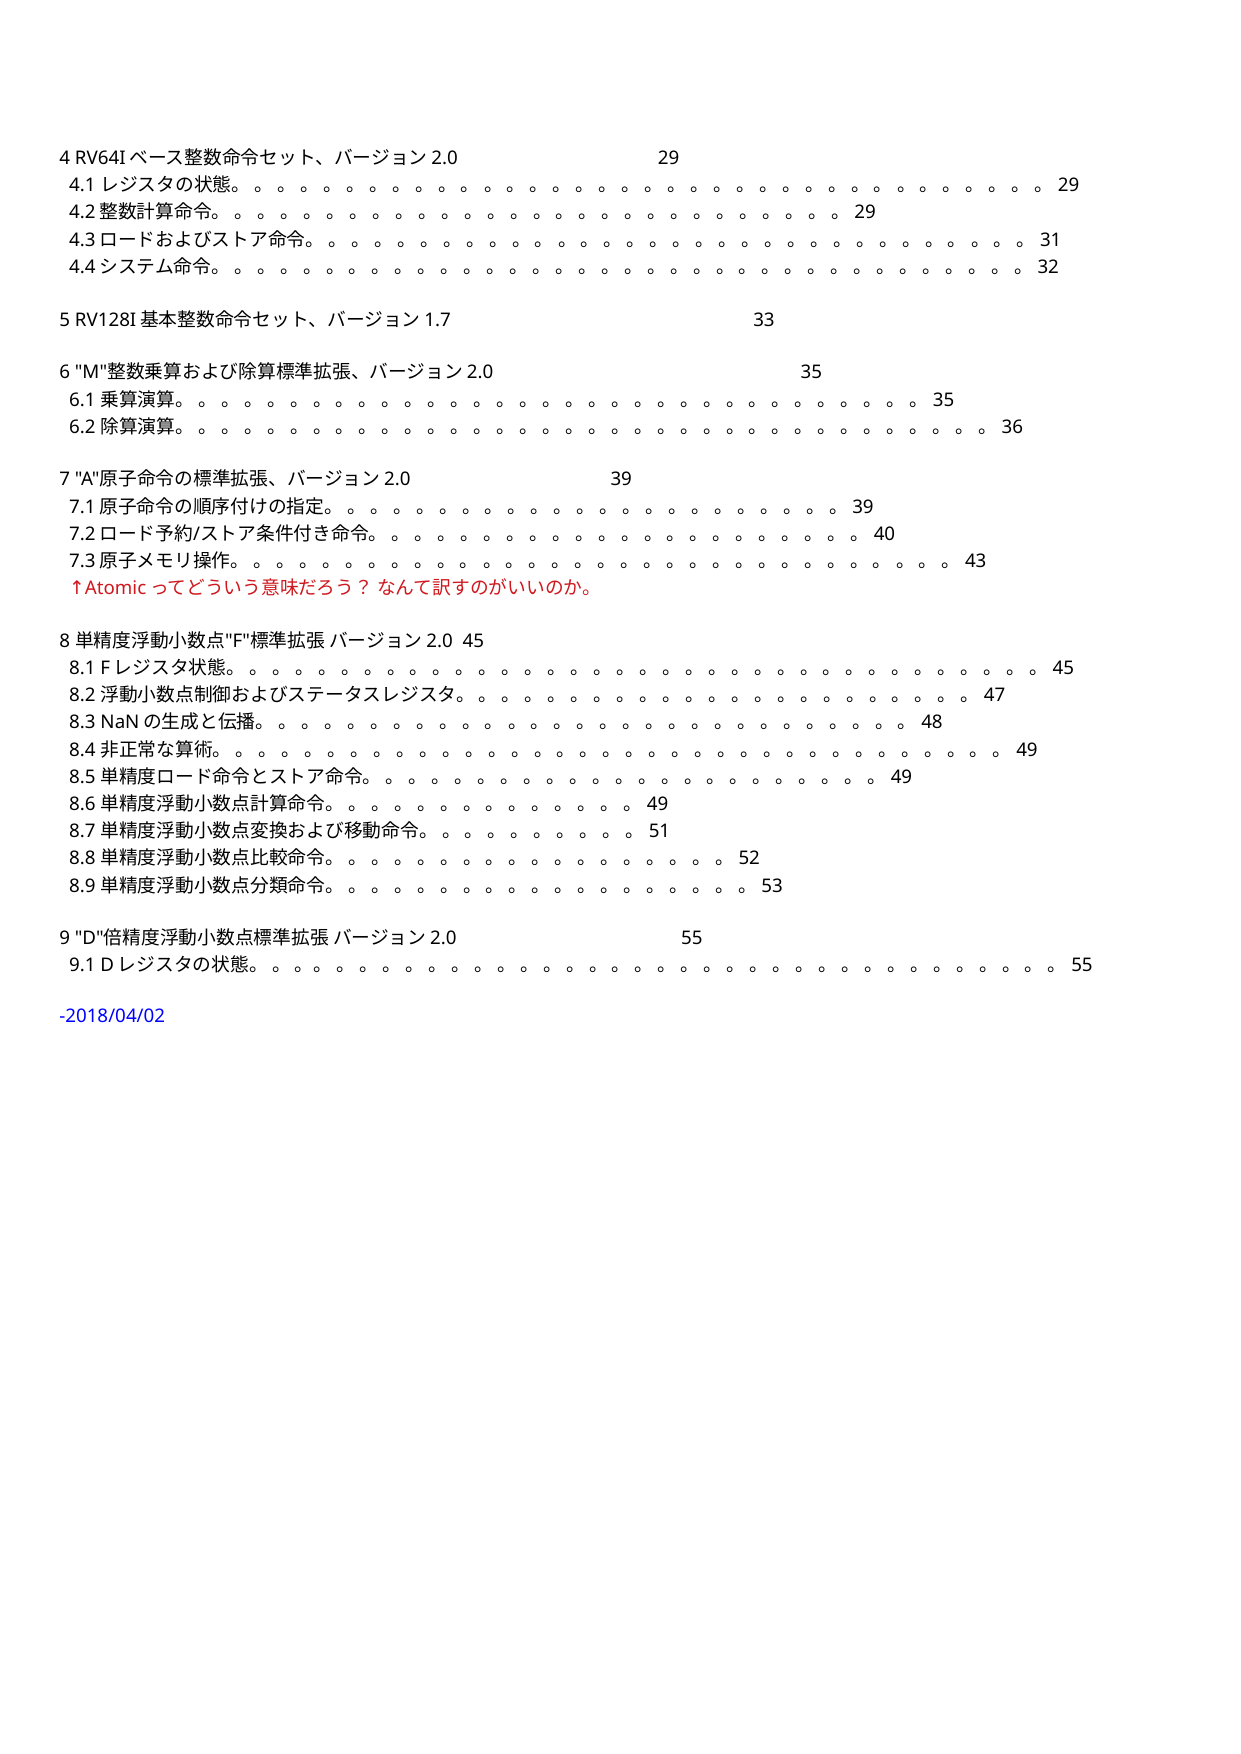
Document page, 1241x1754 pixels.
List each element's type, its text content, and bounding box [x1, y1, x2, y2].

text 4.4システム命令。 。 。 。 。 。 。 。 。 。 。 。 。 。 。 。 。 。 。 。 。 。 。 。 。 。 。 。 。 。 。 。 。 。 。 。 32 [59, 252, 1181, 279]
text 4.2整数計算命令。 。 。 。 。 。 。 。 。 。 。 。 。 。 。 。 。 。 。 。 。 。 。 。 。 。 。 。 29 [59, 197, 1181, 224]
text 4.1 レジスタの状態。 。 。 。 。 。 。 。 。 。 。 。 。 。 。 。 。 。 。 。 。 。 。 。 。 。 。 。 。 。 。 。 。 。 。 。 29 [59, 170, 1181, 197]
text 6.2 除算演算。 。 。 。 。 。 。 。 。 。 。 。 。 。 。 。 。 。 。 。 。 。 。 。 。 。 。 。 。 。 。 。 。 。 。 。 36 [59, 411, 1181, 438]
text 5 RV128I基本整数命令セット、バージョン1.7 33 [59, 304, 1181, 331]
text 8.9 単精度浮動小数点分類命令。 。 。 。 。 。 。 。 。 。 。 。 。 。 。 。 。 。 。 53 [59, 870, 1181, 897]
text 6.1 乗算演算。 。 。 。 。 。 。 。 。 。 。 。 。 。 。 。 。 。 。 。 。 。 。 。 。 。 。 。 。 。 。 。 。 35 [59, 384, 1181, 411]
text 9.1 Dレジスタの状態。 。 。。 。 。 。 。 。 。 。 。 。 。 。 。 。 。 。 。 。 。 。 。 。 。 。 。 。 。 。 。 。 。 。 。 55 [59, 950, 1181, 977]
text 8.4 非正常な算術。 。 。 。 。 。 。 。 。 。 。 。 。 。 。 。 。 。 。 。 。 。 。 。 。 。 。 。 。 。 。 。 。 。 。 49 [59, 734, 1181, 761]
text 7.1原子命令の順序付けの指定。 。 。 。 。 。 。 。 。 。 。 。 。 。 。 。 。 。 。 。 。 。 。 39 [59, 491, 1181, 518]
text 9 "D"倍精度浮動小数点標準拡張 バージョン2.0 55 [59, 923, 1181, 950]
text 7.3原子メモリ操作。 。 。 。 。 。 。 。 。 。 。 。 。 。 。 。 。 。 。 。 。 。 。 。 。 。 。 。 。 。 。 。 43 [59, 546, 1181, 573]
text 8.1 Fレジスタ状態。 。 。 。 。 。 。 。 。 。 。 。 。 。 。 。 。 。 。 。 。 。 。 。 。 。 。 。 。 。 。 。 。 。 。 。 45 [59, 653, 1181, 680]
text 8.7 単精度浮動小数点変換および移動命令。 。 。 。 。 。 。 。 。 。 51 [59, 816, 1181, 843]
text 8.5 単精度ロード命令とストア命令。 。 。 。 。 。 。 。 。 。 。 。 。 。 。 。 。 。 。 。 。 。 。 49 [59, 761, 1181, 789]
text 8.8 単精度浮動小数点比較命令。 。 。 。 。 。 。 。 。 。 。 。 。 。 。 。 。 。 52 [59, 843, 1181, 870]
text 7.2ロード予約/ストア条件付き命令。 。 。 。 。 。 。 。 。 。 。 。 。 。 。 。 。 。 。 。 。 。 40 [59, 518, 1181, 546]
text ↑Atomicってどういう意味だろう？ なんて訳すのがいいのか。 [59, 573, 1181, 600]
text 6 "M"整数乗算および除算標準拡張、バ​​ージョン2.0 35 [59, 357, 1181, 384]
text 8.6 単精度浮動小数点計算命令。 。 。 。 。 。 。 。 。 。 。 。 。 。 49 [59, 789, 1181, 816]
text 4.3ロードおよびストア命令。 。 。 。 。 。 。 。 。 。 。 。 。 。 。 。 。 。 。 。 。 。 。 。 。 。 。 。 。 。 。 。 31 [59, 224, 1181, 252]
text 8 単精度浮動小数点"F"標準拡張 バージョン2.0 45 [59, 626, 1181, 653]
text 7 "A"原子命令の標準拡張、バ​​ージョン2.0 39 [59, 464, 1181, 491]
text 8.2 浮動小数点制御およびステータスレジスタ。 。 。 。 。 。 。 。 。 。 。 。 。 。 。 。 。 。 。 。 。 。 。 47 [59, 680, 1181, 707]
text 8.3 NaNの生成と伝播。 。 。 。 。 。 。 。 。 。 。 。 。 。 。 。 。 。 。 。 。 。 。 。 。 。 。 。 。 48 [59, 707, 1181, 734]
text 4 RV64Iベース整数命令セット、バージョン2.0 29 [59, 143, 1181, 170]
text -2018/04/02 [59, 1003, 1181, 1028]
